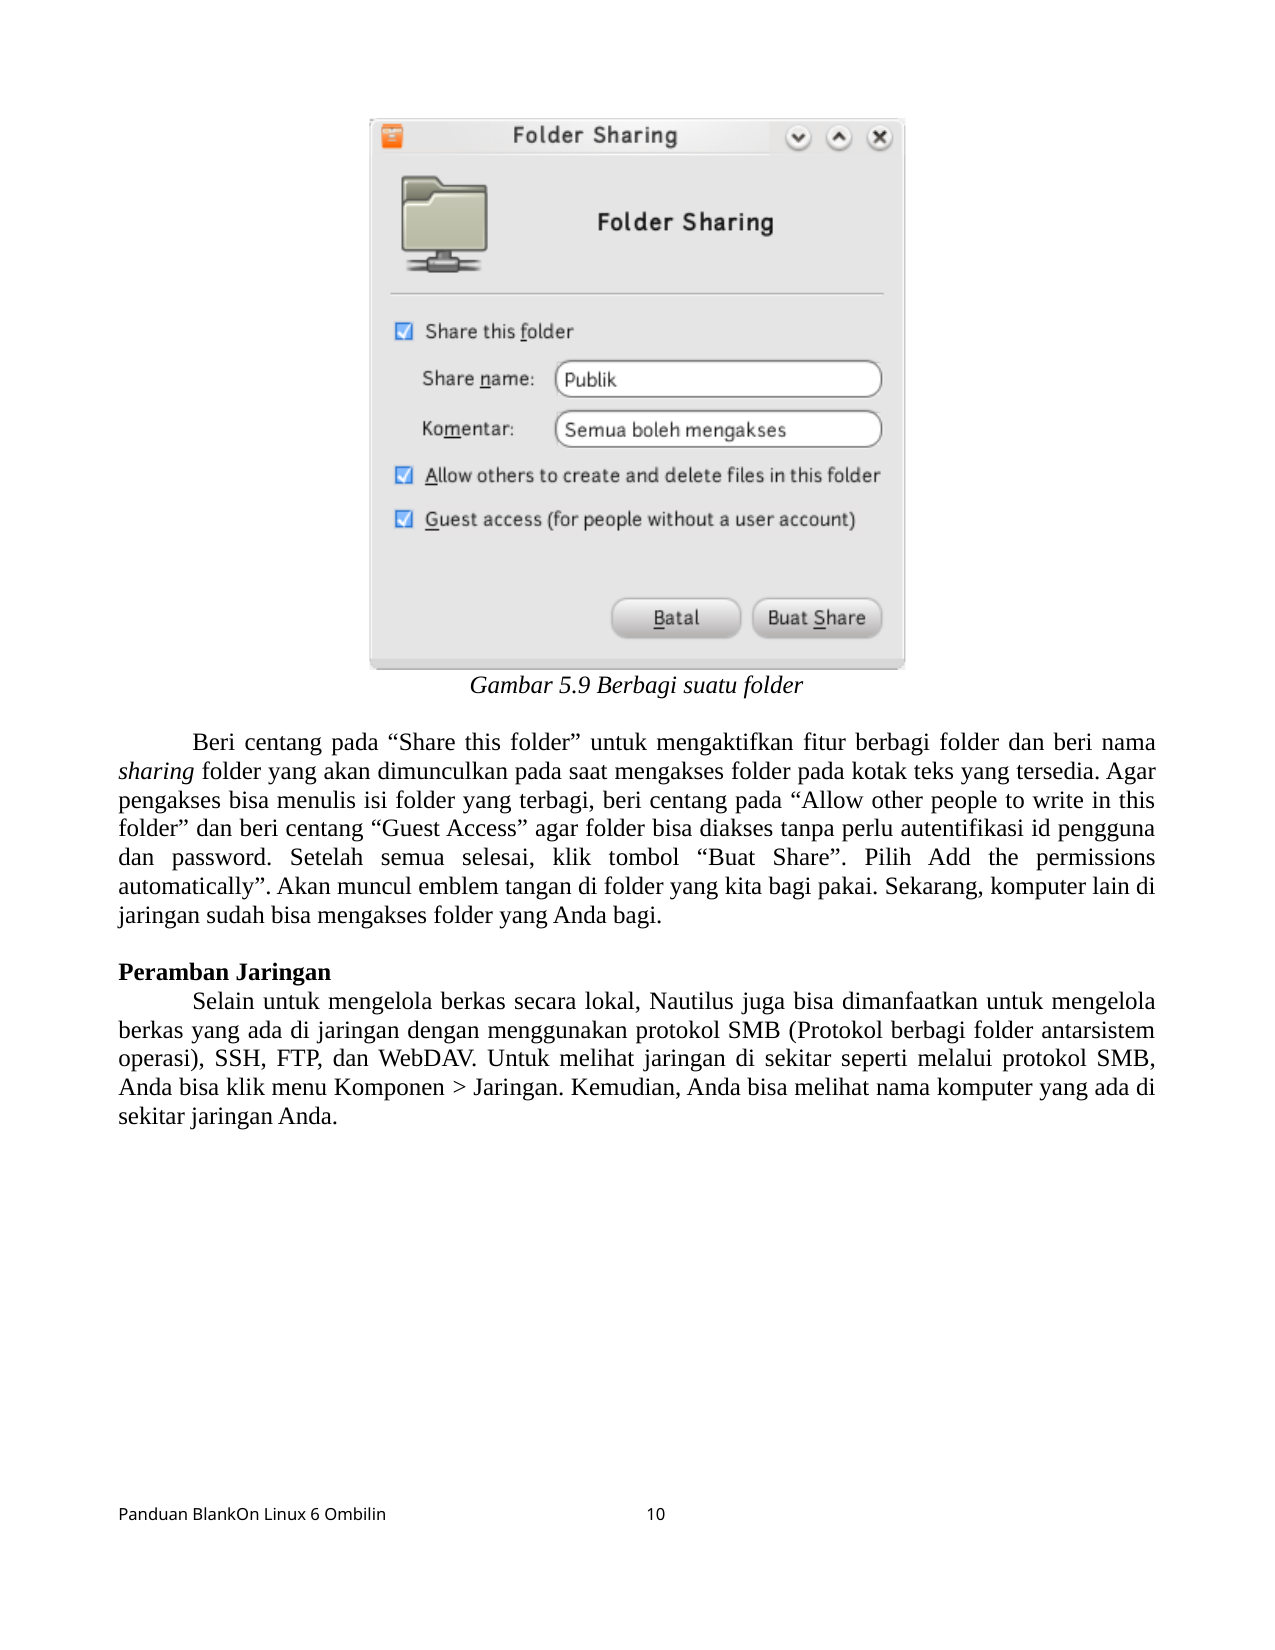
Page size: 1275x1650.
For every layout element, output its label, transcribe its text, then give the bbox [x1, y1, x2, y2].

text Beri centang pada “Share this folder” untuk mengaktifkan fitur berbagi folder dan beri nama sharing folder yang akan dimunculkan pada saat mengakses folder pada kotak teks yang tersedia. Agar pengakses bisa menulis isi folder yang terbagi, beri centang pada “Allow other people to write in this folder” dan beri centang “Guest Access” agar folder bisa diakses tanpa perlu autentifikasi id pengguna dan password. Setelah semua selesai, klik tombol “Buat Share”. Pilih Add the permissions automatically”. Akan muncul emblem tangan di folder yang kita bagi pakai. Sekarang, komputer lain di jaringan sudah bisa mengakses folder yang Anda bagi. [118, 727, 1157, 928]
picture [369, 118, 906, 670]
text Gambar 5.9 Berbagi suatu folder [118, 670, 1157, 698]
text Selain untuk mengelola berkas secara lokal, Nautilus juga bisa dimanfaatkan untuk mengelola berkas yang ada di jaringan dengan menggunakan protokol SMB (Protokol berbagi folder antarsistem operasi), SSH, FTP, dan WebDAV. Untuk melihat jaringan di sekitar seperti melalui protokol SMB, Anda bisa klik menu Komponen > Jaringan. Kemudian, Anda bisa melihat nama komputer yang ada di sekitar jaringan Anda. [118, 986, 1157, 1130]
text Peramban Jaringan [118, 957, 1157, 986]
